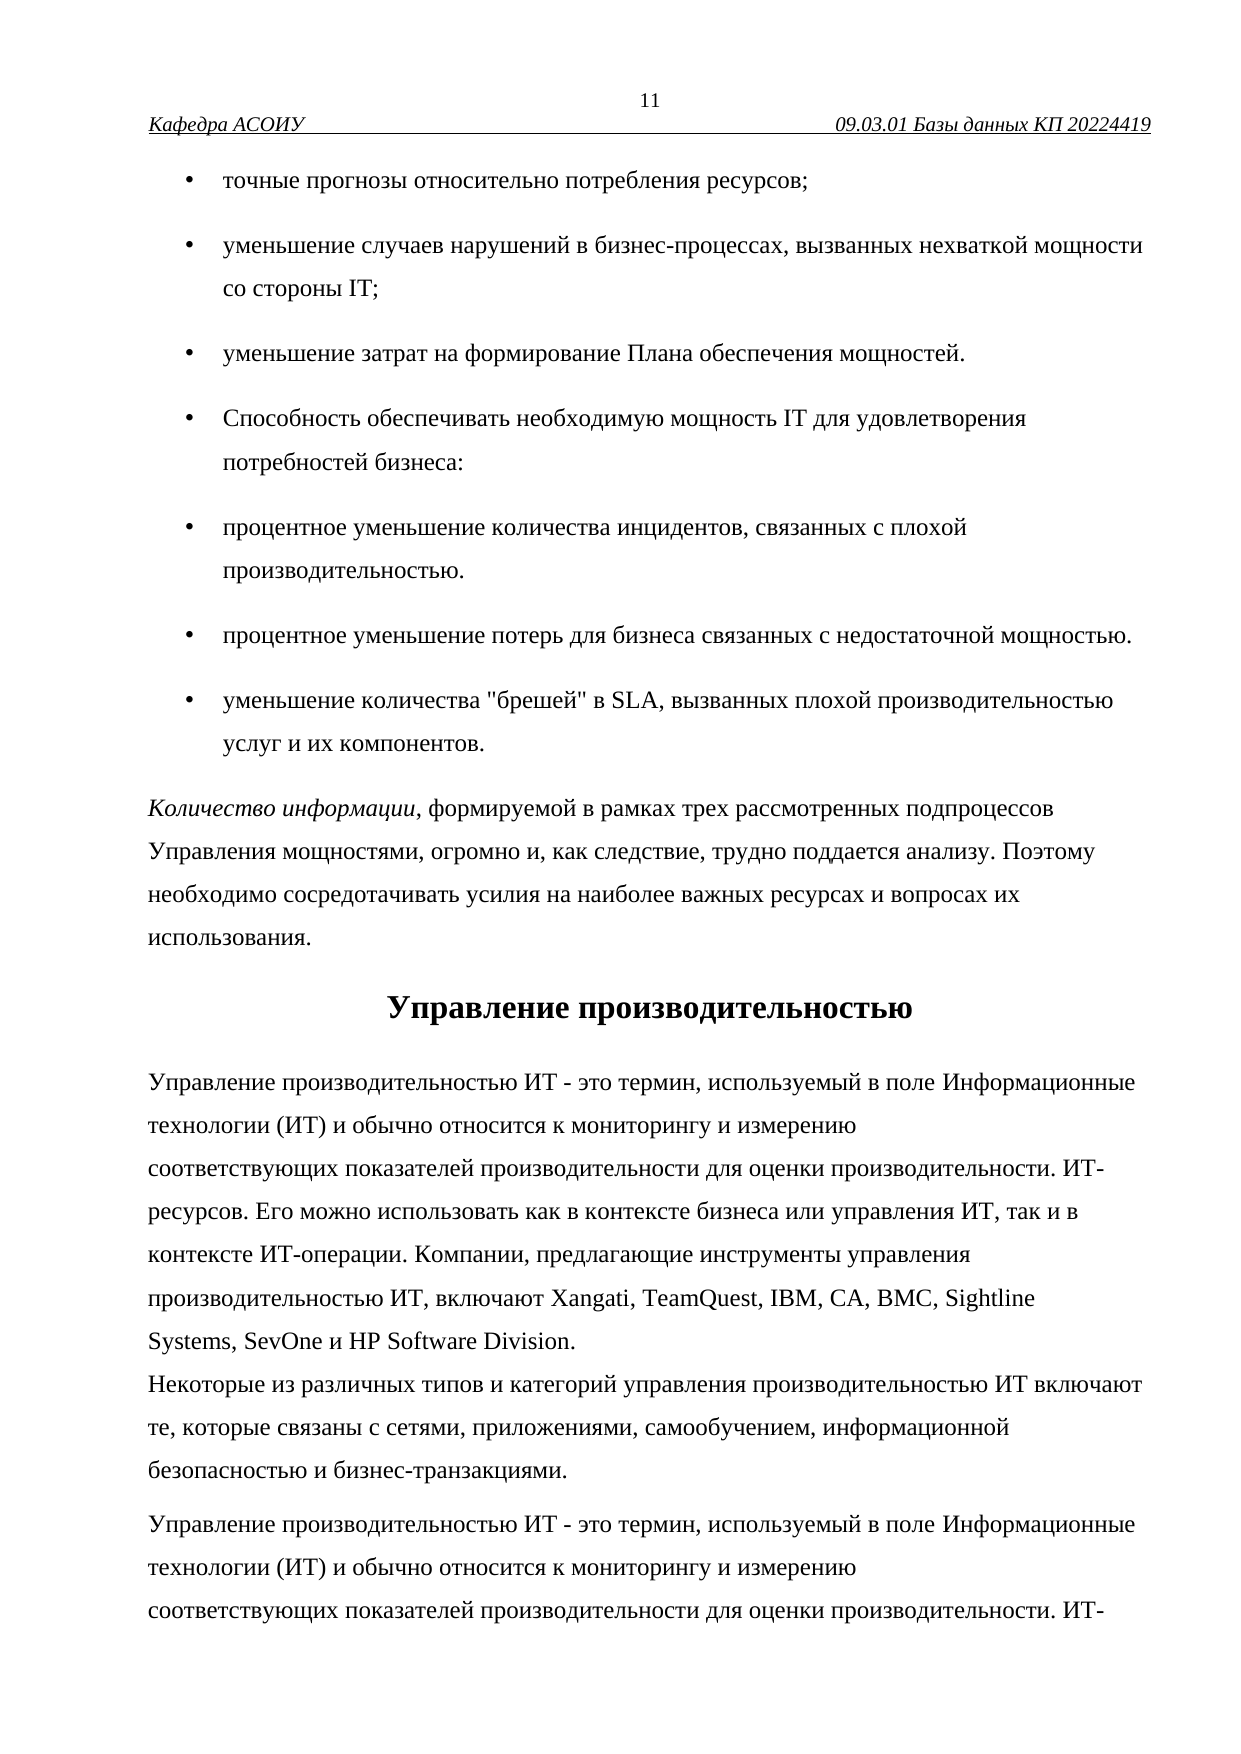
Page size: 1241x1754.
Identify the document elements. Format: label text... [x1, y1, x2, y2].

list уменьшение затрат на формирование Плана обеспечения мощностей. [185, 338, 1152, 367]
text Управление производительностью [148, 987, 1152, 1026]
list процентное уменьшение потерь для бизнеса связанных с недостаточной мощностью. [185, 620, 1152, 648]
text Управление производительностью ИТ - это термин, используемый в поле Информационные технологии (ИТ) и обычно относится к мониторингу и измерению соответствующих показателей производительности для оценки производительности. ИТ- [148, 1509, 1152, 1624]
text Управление производительностью ИТ - это термин, используемый в поле Информационные технологии (ИТ) и обычно относится к мониторингу и измерению соответствующих показателей производительности для оценки производительности. ИТ-ресурсов. Его можно использовать как в контексте бизнеса или управления ИТ, так и в контексте ИТ-операции. Компании, предлагающие инструменты управления производительностью ИТ, включают Xangati, TeamQuest, IBM, CA, BMC, Sightline Systems, SevOne и HP Software Division. [148, 1067, 1152, 1354]
list точные прогнозы относительно потребления ресурсов; [185, 165, 1152, 194]
list уменьшение случаев нарушений в бизнес-процессах, вызванных нехваткой мощности со стороны IT; [185, 230, 1152, 302]
text Количество информации, формируемой в рамках трех рассмотренных подпроцессов Управления мощностями, огромно и, как следствие, трудно поддается анализу. Поэтому необходимо сосредотачивать усилия на наиболее важных ресурсах и вопросах их использования. [148, 793, 1152, 951]
list Способность обеспечивать необходимую мощность IT для удовлетворения потребностей бизнеса: [185, 403, 1152, 475]
list уменьшение количества "брешей" в SLA, вызванных плохой производительностью услуг и их компонентов. [185, 685, 1152, 757]
text Некоторые из различных типов и категорий управления производительностью ИТ включают те, которые связаны с сетями, приложениями, самообучением, информационной безопасностью и бизнес-транзакциями. [148, 1369, 1152, 1484]
list процентное уменьшение количества инцидентов, связанных с плохой производительностью. [185, 512, 1152, 583]
